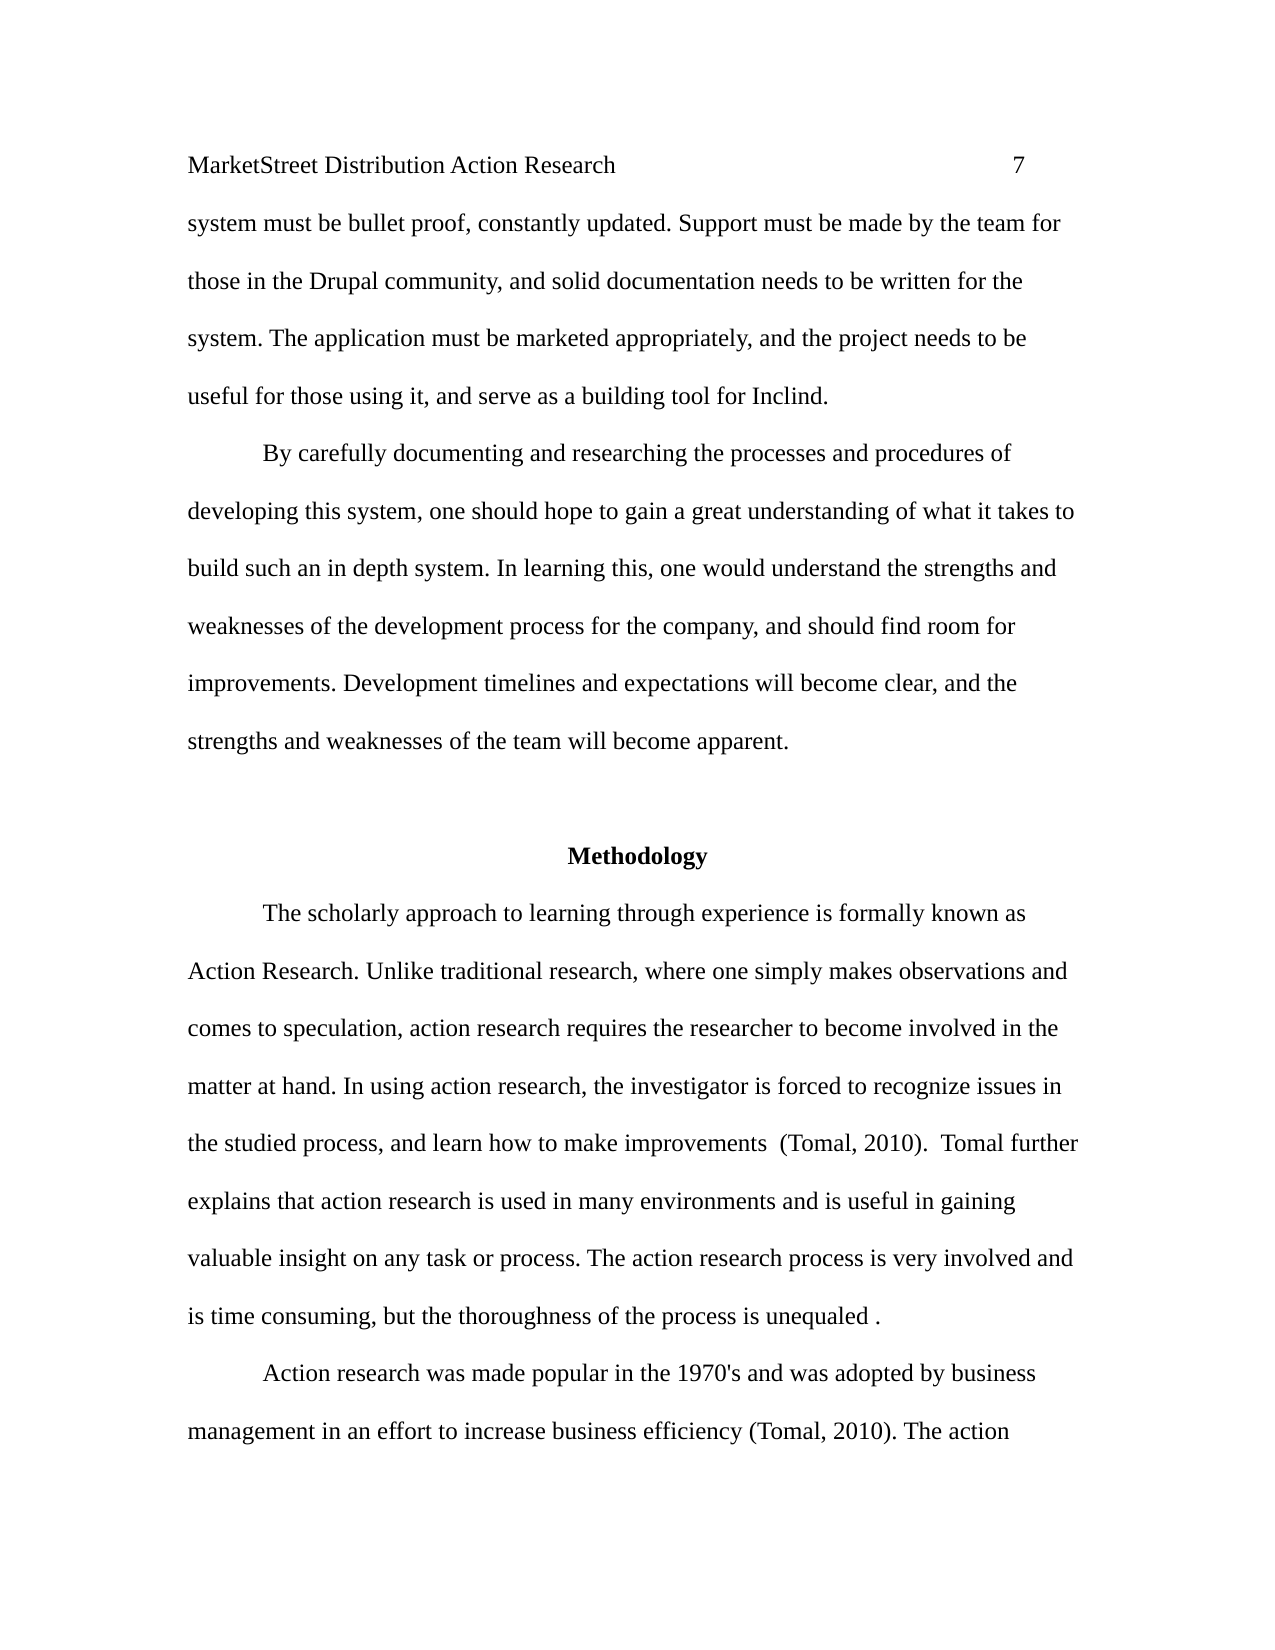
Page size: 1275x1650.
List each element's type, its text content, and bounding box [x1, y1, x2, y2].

text Action research was made popular in the 1970's and was adopted by business management in an effort to increase business efficiency (Tomal, 2010). The action [187, 1358, 1087, 1444]
text The scholarly approach to learning through experience is formally known as Action Research. Unlike traditional research, where one simply makes observations and comes to speculation, action research requires the researcher to become involved in the matter at hand. In using action research, the investigator is forced to recognize issues in the studied process, and learn how to make improvements (Tomal, 2010). Tomal further explains that action research is used in many environments and is useful in gaining valuable insight on any task or process. The action research process is very involved and is time consuming, but the thoroughness of the process is unequaled . [187, 898, 1087, 1329]
text Methodology [187, 841, 1087, 869]
text By carefully documenting and researching the processes and procedures of developing this system, one should hope to gain a great understanding of what it takes to build such an in depth system. In learning this, one would understand the strengths and weaknesses of the development process for the company, and should find room for improvements. Development timelines and expectations will become clear, and the strengths and weaknesses of the team will become apparent. [187, 438, 1087, 754]
text system must be bullet proof, constantly updated. Support must be made by the team for those in the Drupal community, and solid documentation needs to be written for the system. The application must be marketed appropriately, and the project needs to be useful for those using it, and serve as a building tool for Inclind. [187, 208, 1087, 409]
